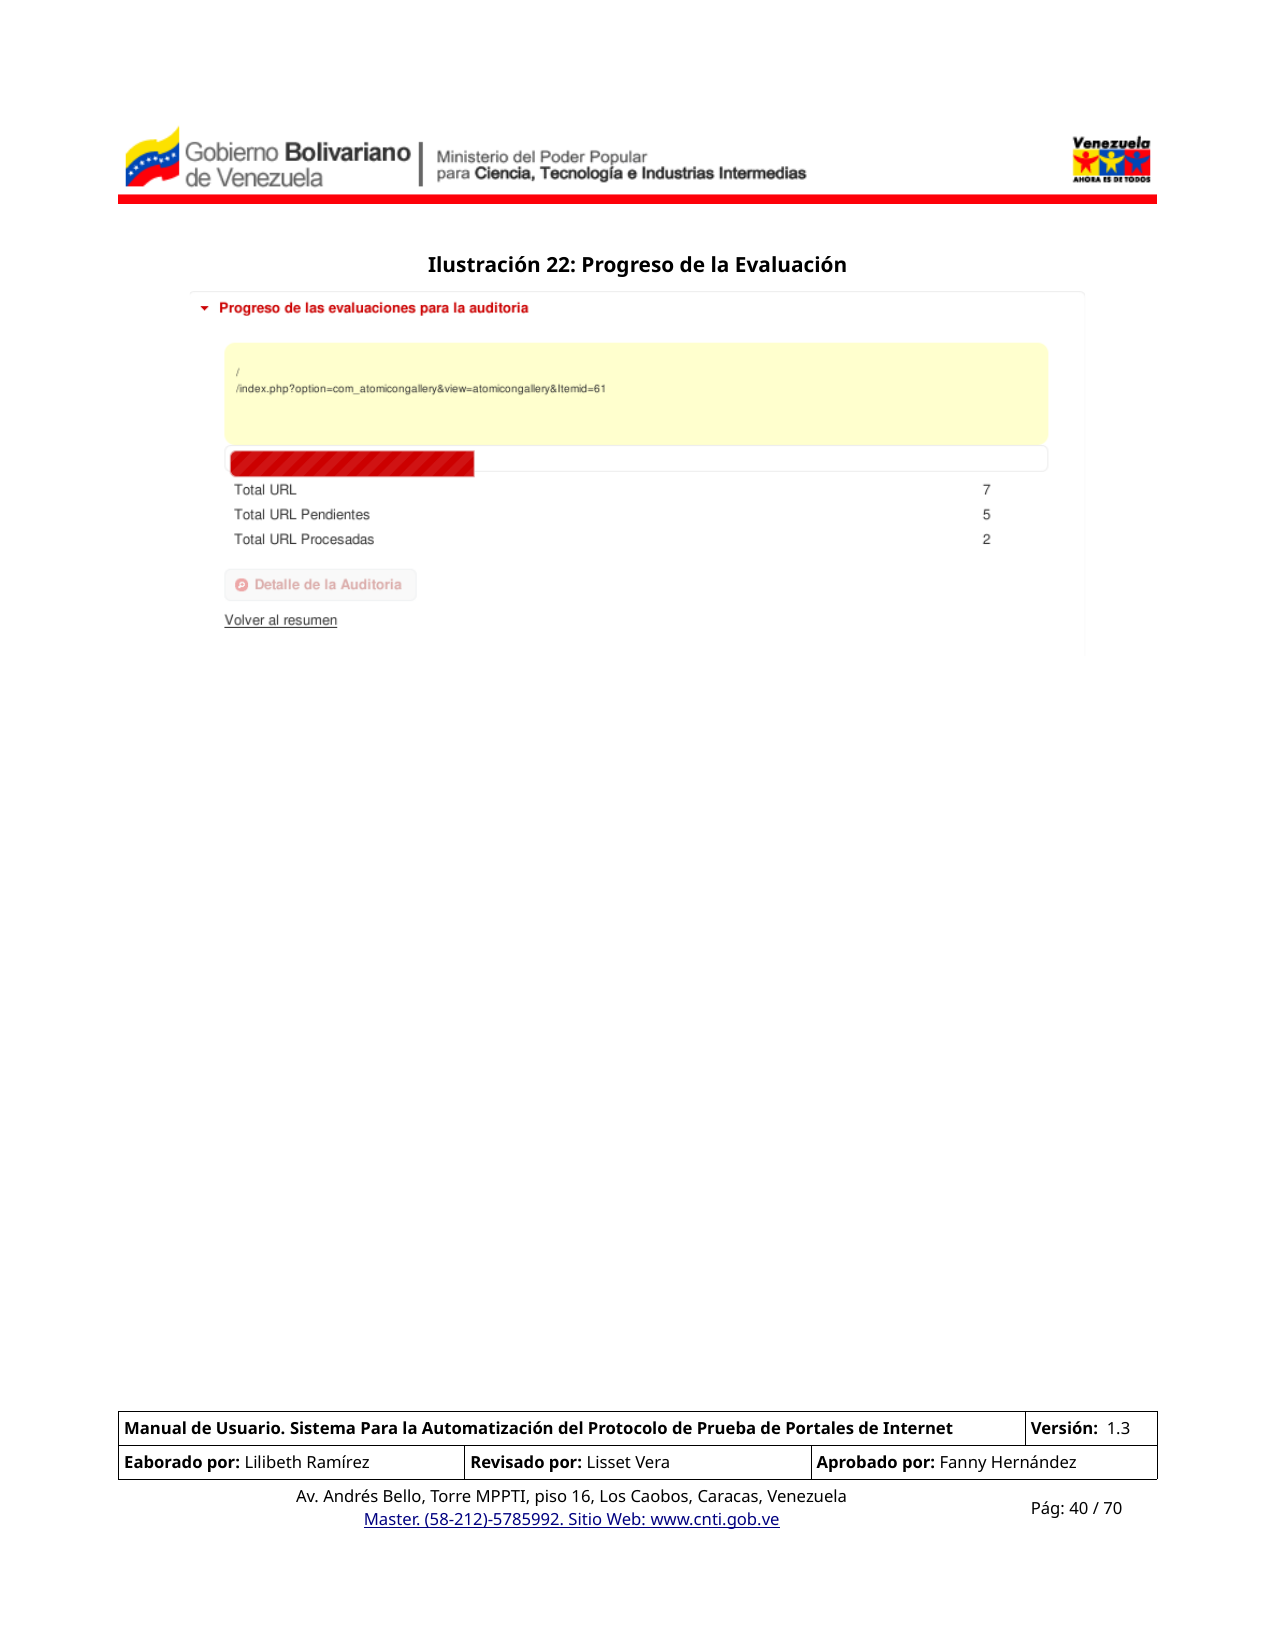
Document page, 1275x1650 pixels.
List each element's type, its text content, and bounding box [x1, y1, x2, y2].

picture [118, 118, 1157, 204]
picture [189, 291, 1086, 656]
text Ilustración 22: Progreso de la Evaluación [190, 250, 1085, 278]
